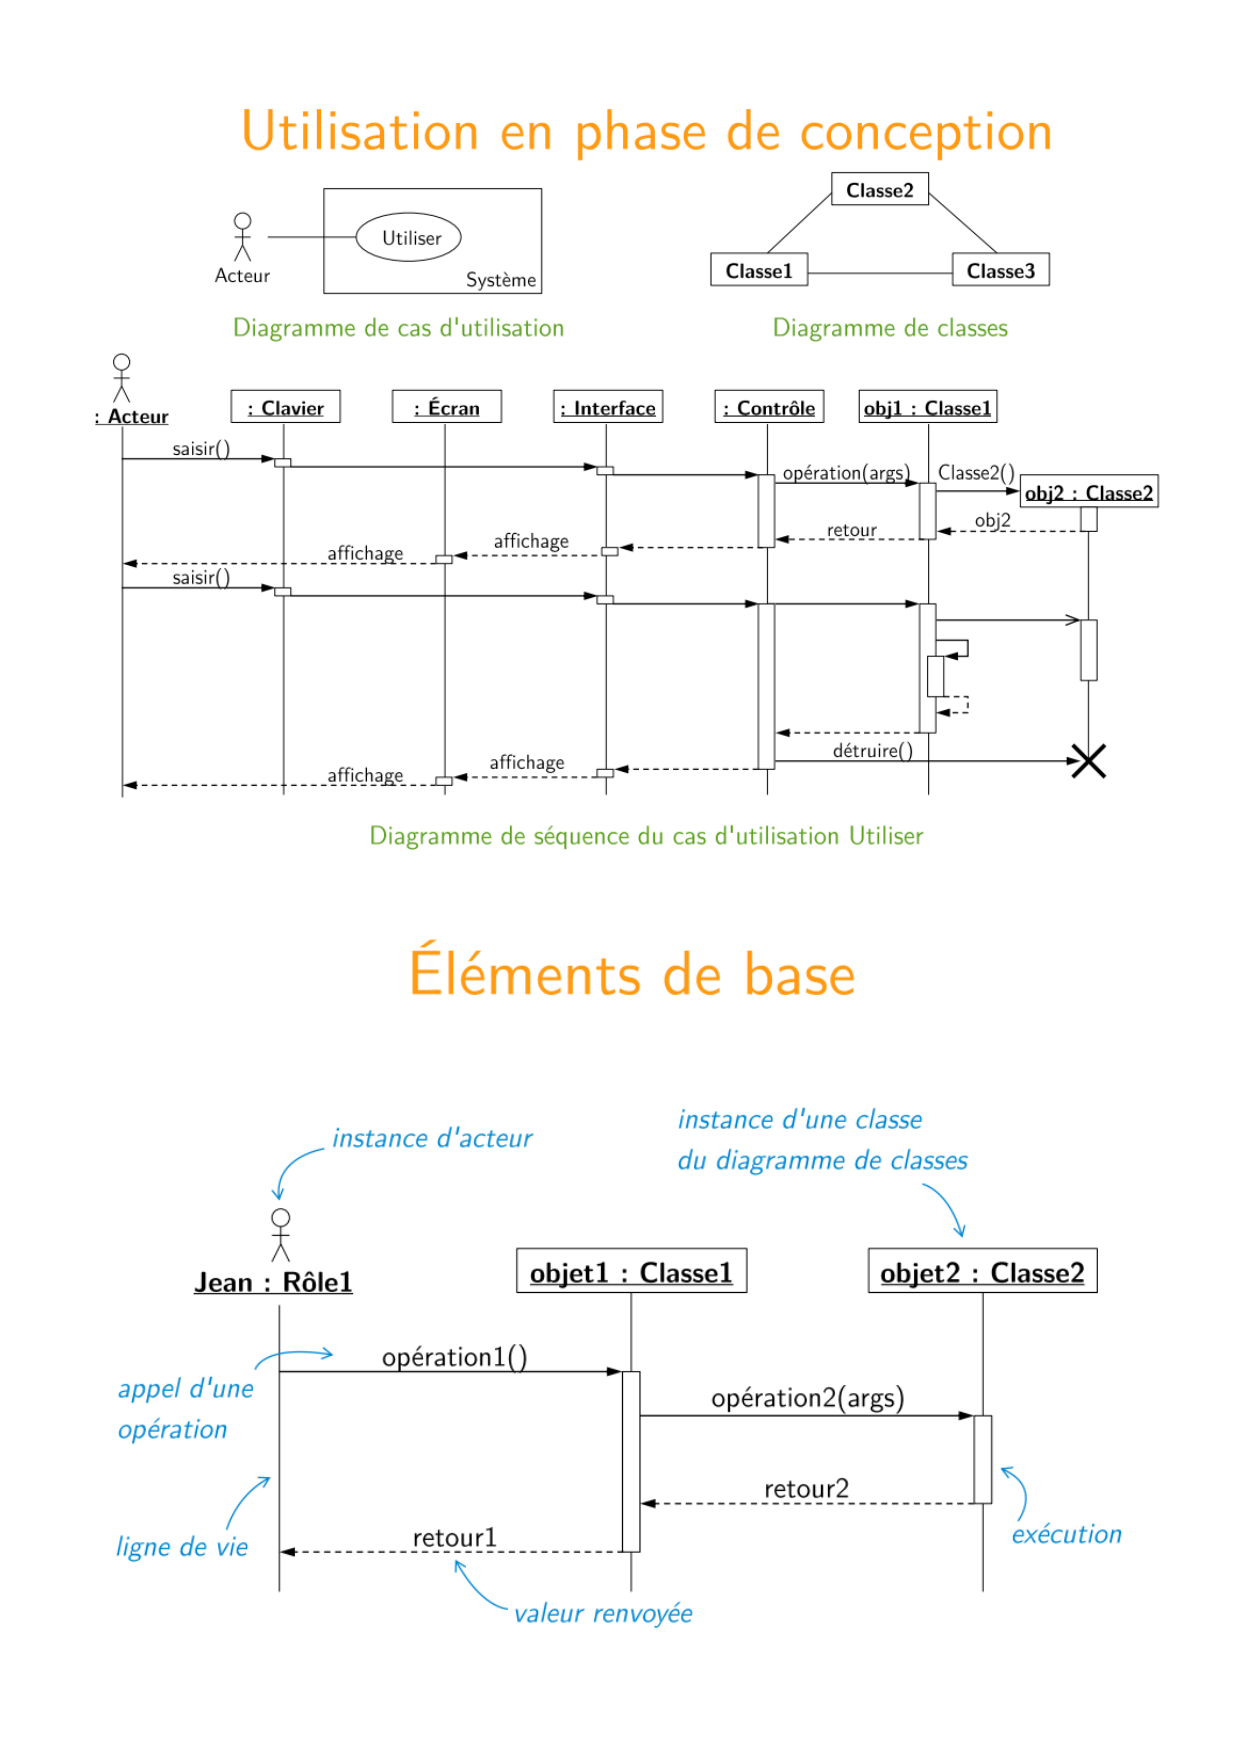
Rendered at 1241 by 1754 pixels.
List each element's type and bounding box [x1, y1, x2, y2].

picture [95, 90, 1166, 850]
picture [82, 924, 1162, 1646]
